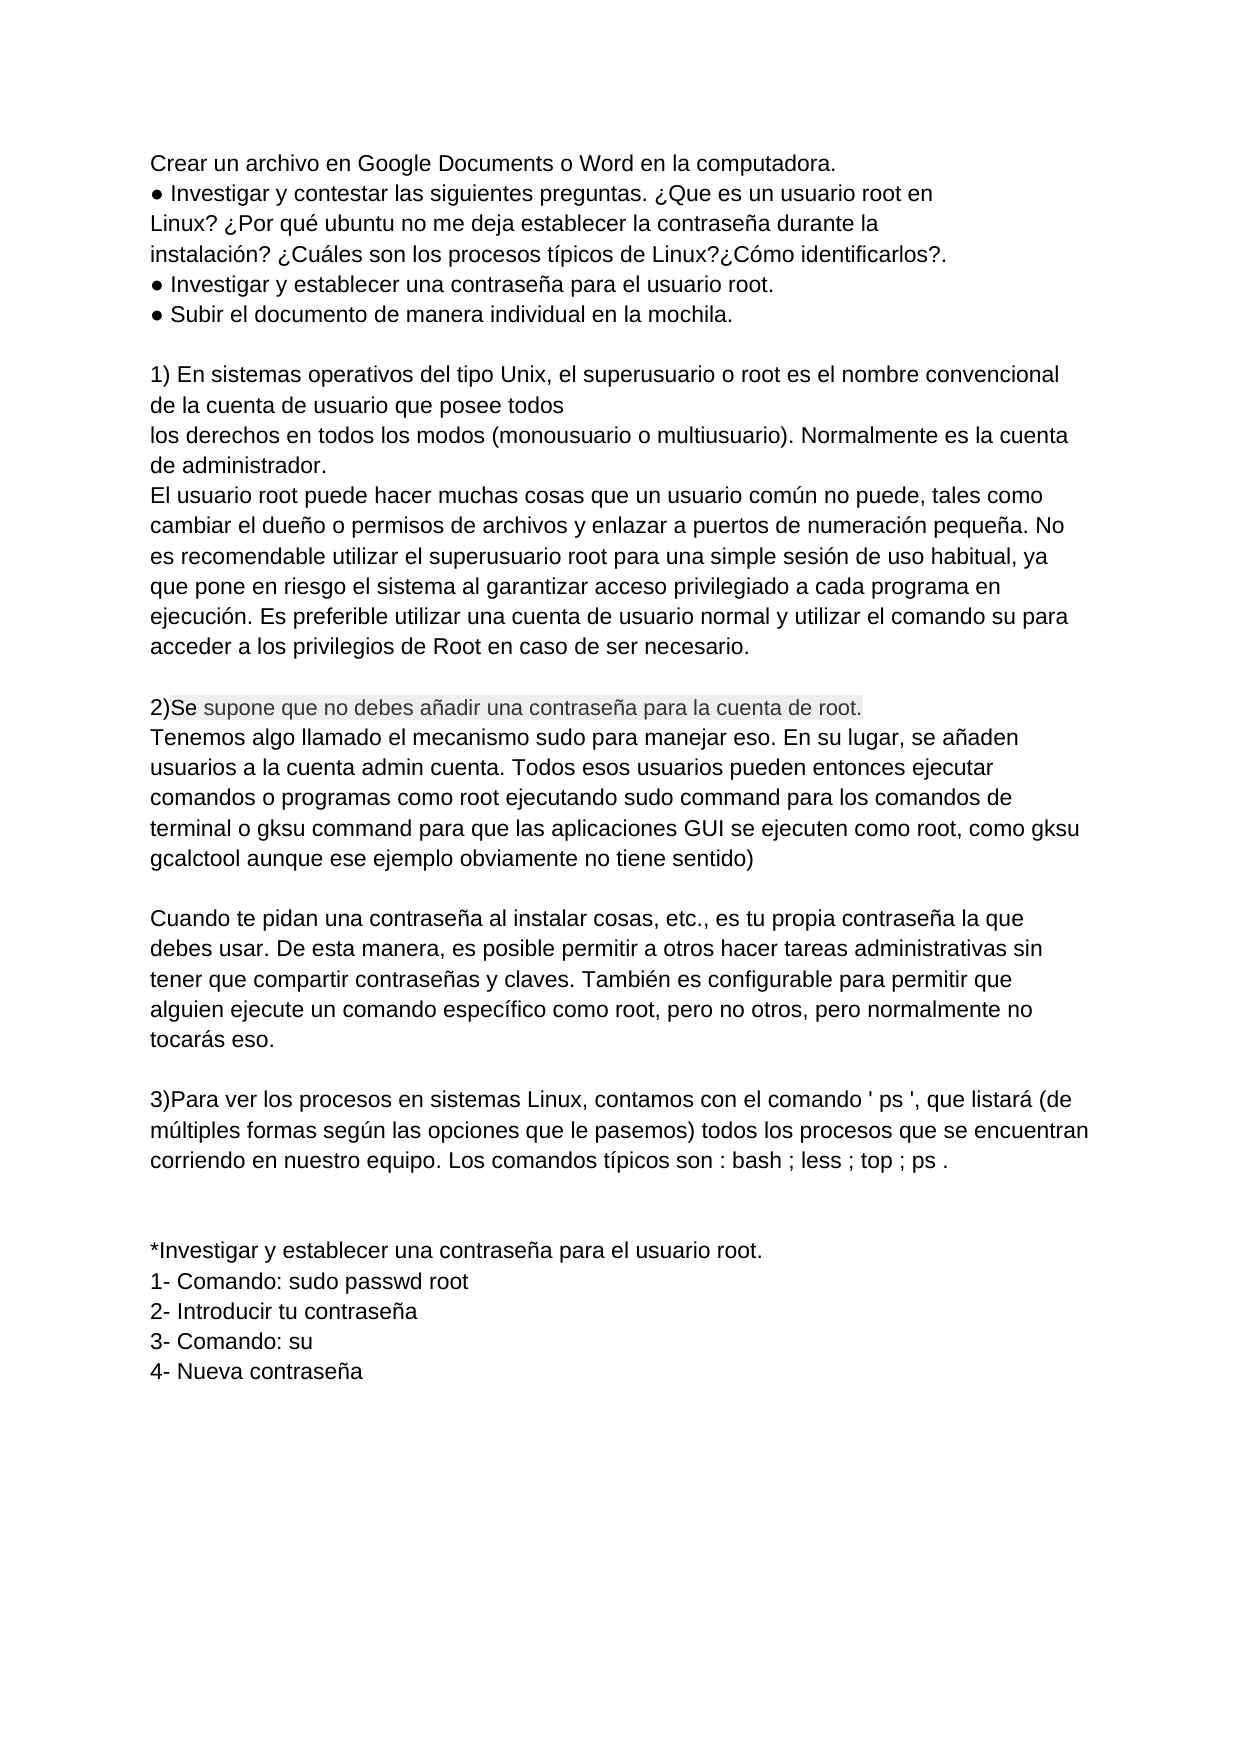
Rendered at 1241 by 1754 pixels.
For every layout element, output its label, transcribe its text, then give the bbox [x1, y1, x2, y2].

text Cuando te pidan una contraseña al instalar cosas, etc., es tu propia contraseña la que debes usar. De esta manera, es posible permitir a otros hacer tareas administrativas sin tener que compartir contraseñas y claves. También es configurable para permitir que alguien ejecute un comando específico como root, pero no otros, pero normalmente no tocarás eso. [150, 905, 1090, 1052]
text los derechos en todos los modos (monousuario o multiusuario). Normalmente es la cuenta de administrador. [150, 422, 1090, 478]
text Linux? ¿Por qué ubuntu no me deja establecer la contraseña durante la [150, 210, 1090, 237]
text Tenemos algo llamado el mecanismo sudo para manejar eso. En su lugar, se añaden usuarios a la cuenta admin cuenta. Todos esos usuarios pueden entonces ejecutar comandos o programas como root ejecutando sudo command para los comandos de terminal o gksu command para que las aplicaciones GUI se ejecuten como root, como gksu gcalctool aunque ese ejemplo obviamente no tiene sentido) [150, 724, 1090, 871]
text 3- Comando: su [150, 1328, 1090, 1354]
text 4- Nueva contraseña [150, 1358, 1090, 1385]
text *Investigar y establecer una contraseña para el usuario root. [150, 1237, 1090, 1264]
text 2- Introducir tu contraseña [150, 1298, 1090, 1324]
text 1) En sistemas operativos del tipo Unix, el superusuario o root es el nombre convencional de la cuenta de usuario que posee todos [150, 361, 1090, 418]
text ● Investigar y establecer una contraseña para el usuario root. [150, 271, 1090, 297]
text 3)Para ver los procesos en sistemas Linux, contamos con el comando ' ps ', que listará (de múltiples formas según las opciones que le pasemos) todos los procesos que se encuentran corriendo en nuestro equipo. Los comandos típicos son : bash ; less ; top ; ps . [150, 1086, 1090, 1173]
text ● Subir el documento de manera individual en la mochila. [150, 301, 1090, 327]
text El usuario root puede hacer muchas cosas que un usuario común no puede, tales como cambiar el dueño o permisos de archivos y enlazar a puertos de numeración pequeña. No es recomendable utilizar el superusuario root para una simple sesión de uso habitual, ya que pone en riesgo el sistema al garantizar acceso privilegiado a cada programa en ejecución. Es preferible utilizar una cuenta de usuario normal y utilizar el comando su para acceder a los privilegios de Root en caso de ser necesario. [150, 482, 1090, 660]
text 1- Comando: sudo passwd root [150, 1268, 1090, 1294]
text instalación? ¿Cuáles son los procesos típicos de Linux?¿Cómo identificarlos?. [150, 241, 1090, 267]
text ● Investigar y contestar las siguientes preguntas. ¿Que es un usuario root en [150, 180, 1090, 207]
text 2)Se supone que no debes añadir una contraseña para la cuenta de root. [150, 694, 1090, 720]
text Crear un archivo en Google Documents o Word en la computadora. [150, 150, 1090, 176]
